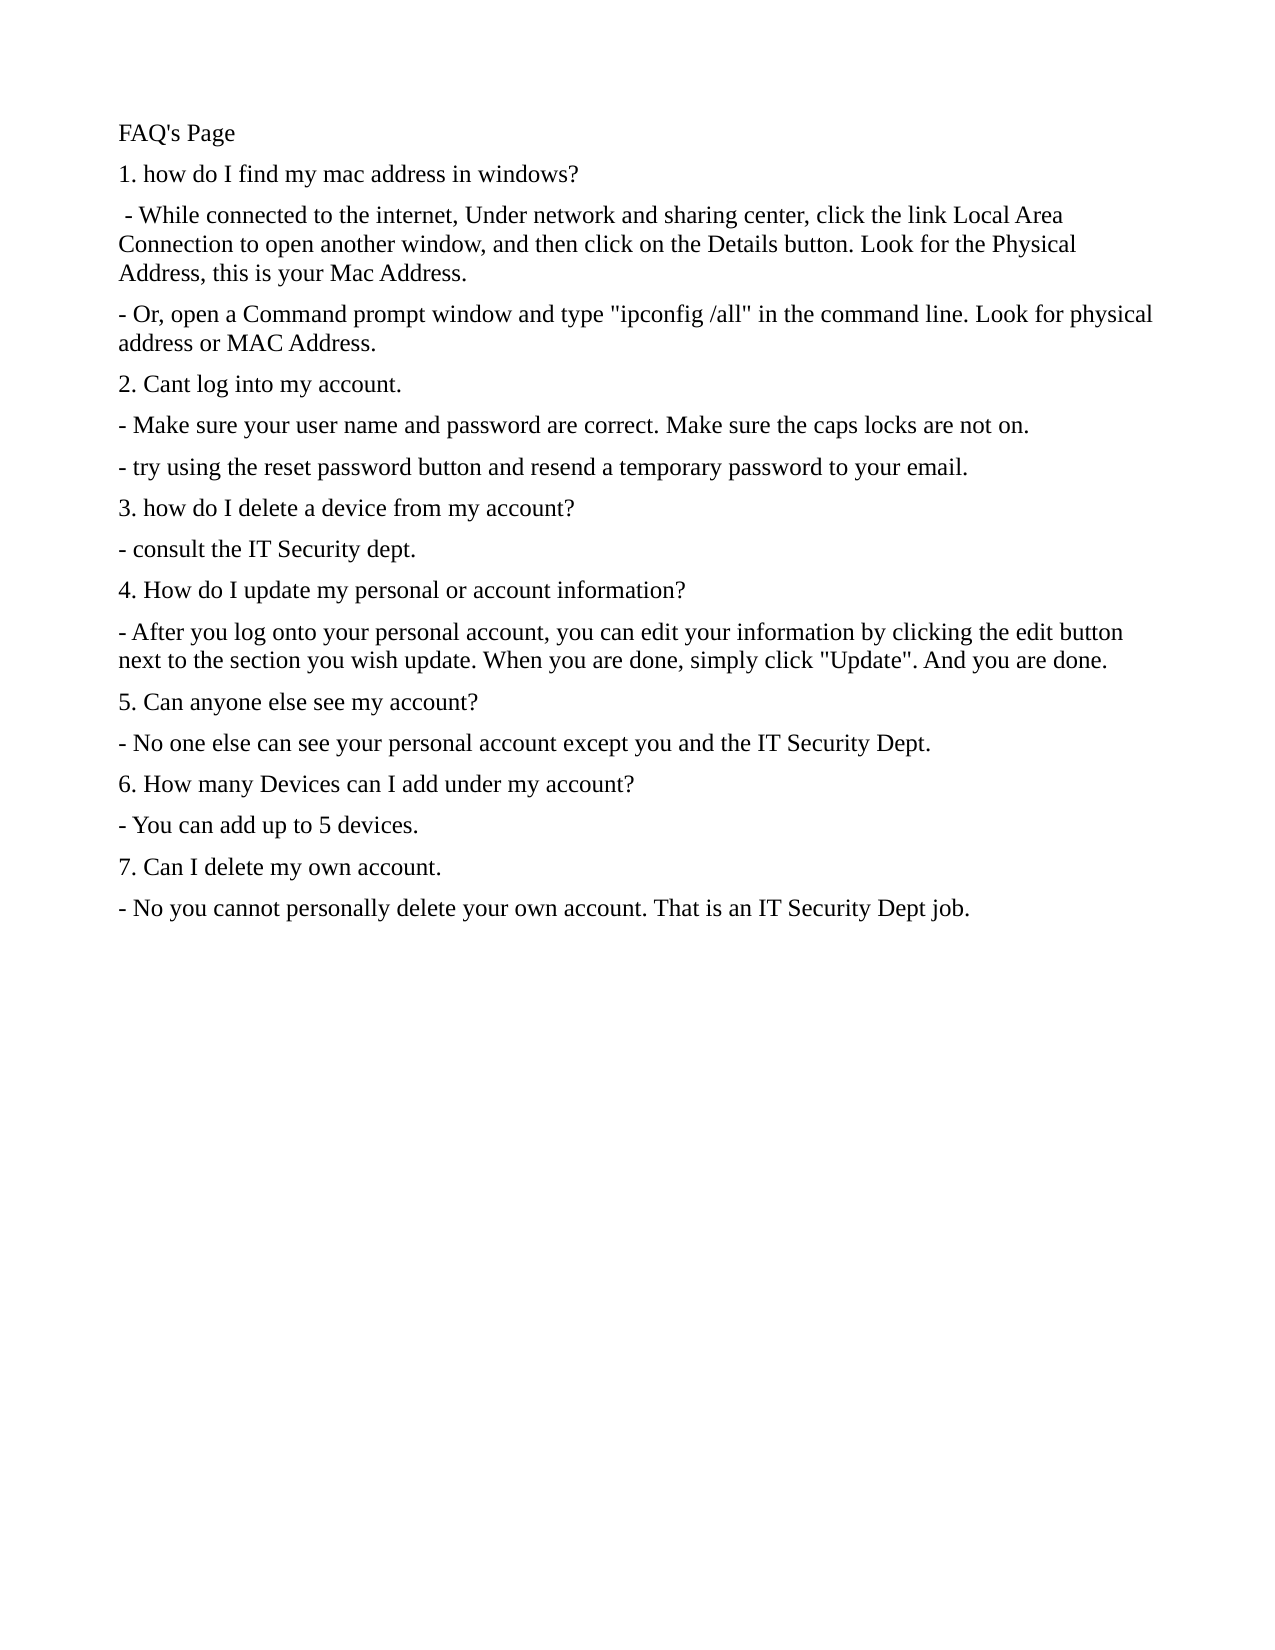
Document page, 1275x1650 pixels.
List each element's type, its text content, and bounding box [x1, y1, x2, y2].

text 5. Can anyone else see my account? [118, 687, 1157, 716]
text - Or, open a Command prompt window and type "ipconfig /all" in the command line. Look for physical address or MAC Address. [118, 299, 1157, 357]
text - You can add up to 5 devices. [118, 811, 1157, 839]
text 3. how do I delete a device from my account? [118, 493, 1157, 522]
text - consult the IT Security dept. [118, 534, 1157, 563]
text 7. Can I delete my own account. [118, 852, 1157, 881]
text 2. Cant log into my account. [118, 369, 1157, 398]
text - No one else can see your personal account except you and the IT Security Dept. [118, 728, 1157, 757]
text - While connected to the internet, Under network and sharing center, click the link Local Area Connection to open another window, and then click on the Details button. Look for the Physical Address, this is your Mac Address. [118, 201, 1157, 287]
text - No you cannot personally delete your own account. That is an IT Security Dept job. [118, 893, 1157, 922]
text - Make sure your user name and password are correct. Make sure the caps locks are not on. [118, 411, 1157, 439]
text 6. How many Devices can I add under my account? [118, 769, 1157, 798]
text FAQ's Page [118, 118, 1157, 147]
text - After you log onto your personal account, you can edit your information by clicking the edit button next to the section you wish update. When you are done, simply click "Update". And you are done. [118, 617, 1157, 674]
text 1. how do I find my mac address in windows? [118, 159, 1157, 188]
text 4. How do I update my personal or account information? [118, 576, 1157, 604]
text - try using the reset password button and resend a temporary password to your email. [118, 452, 1157, 481]
